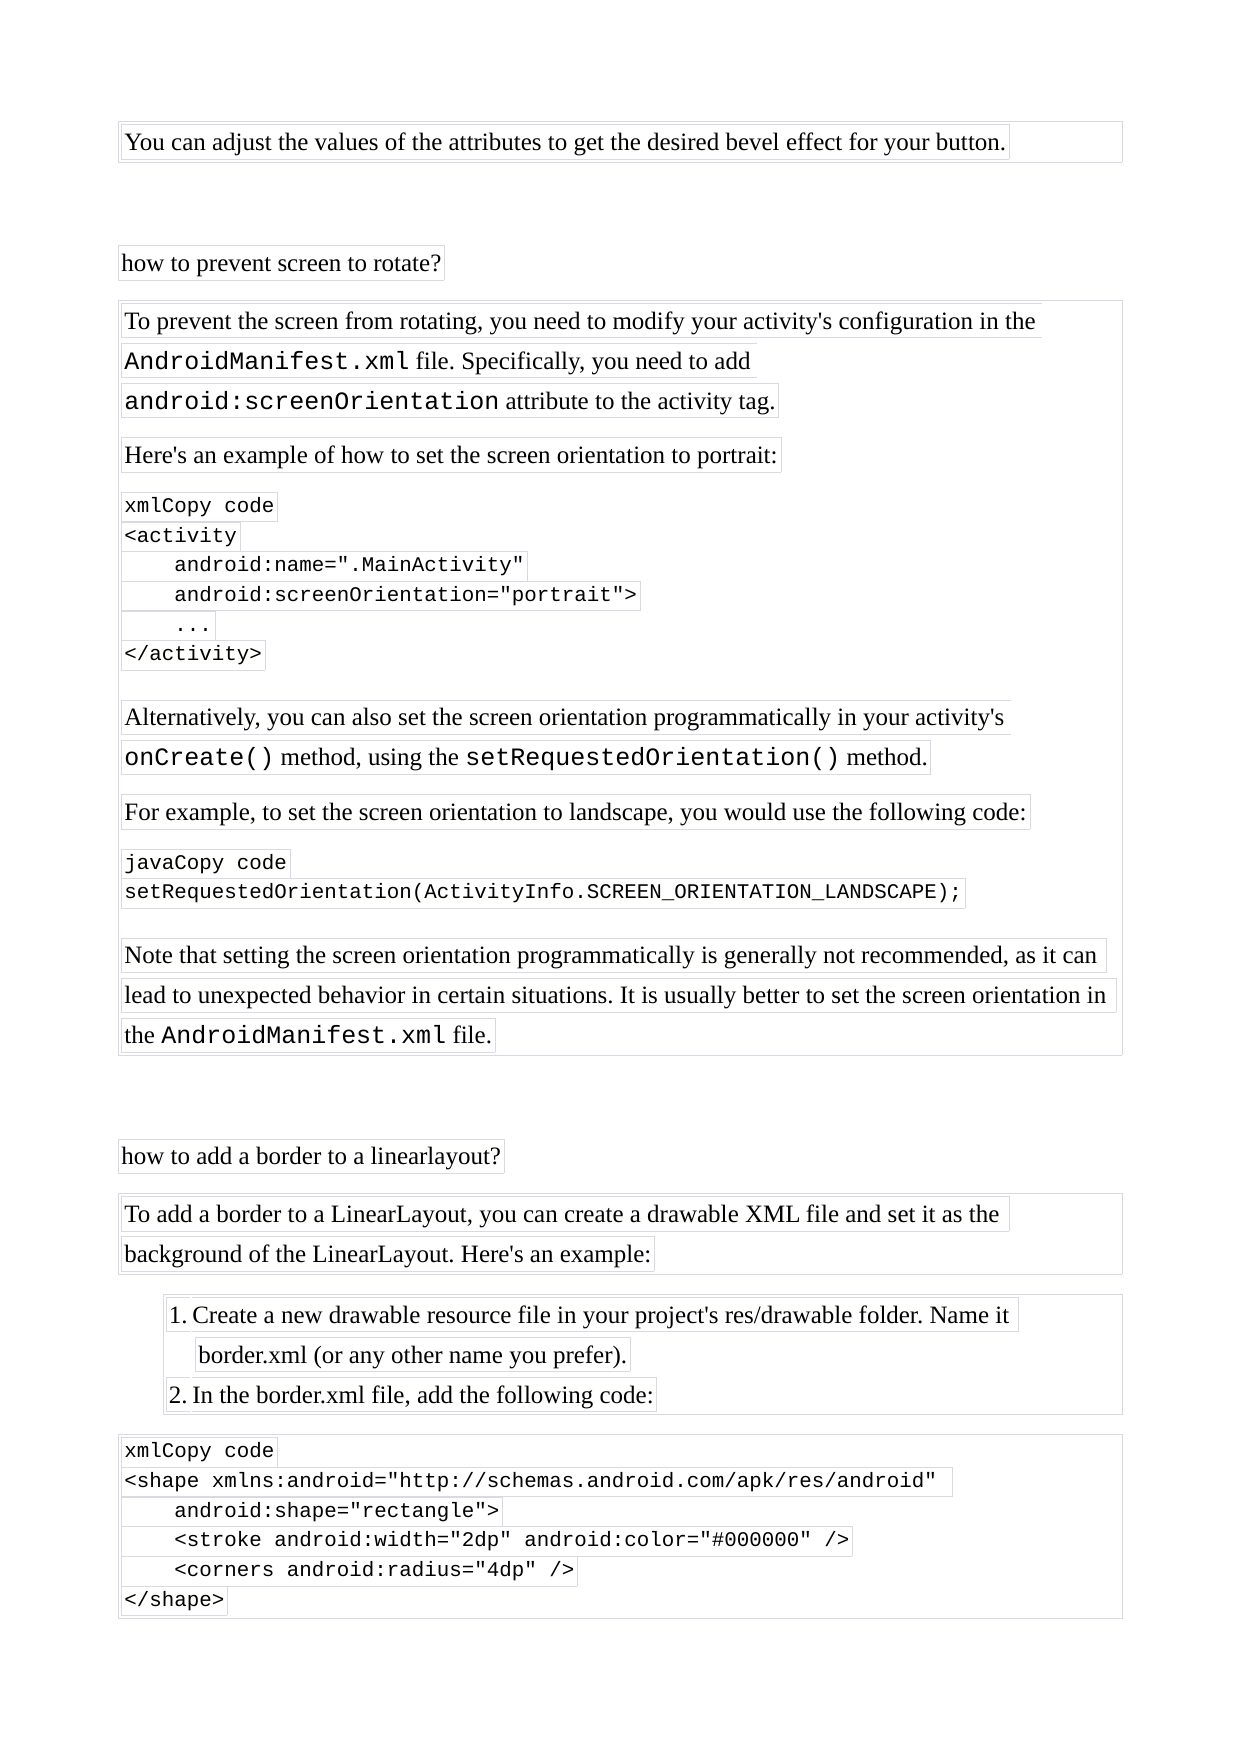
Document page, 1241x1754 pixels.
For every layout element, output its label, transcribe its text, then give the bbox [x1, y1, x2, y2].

text Alternatively, you can also set the screen orientation programmatically in your activity's onCreate() method, using the setRequestedOrientation() method. [119, 696, 1122, 774]
text setRequestedOrientation(ActivityInfo.SCREEN_ORIENTATION_LANDSCAPE); [291, 875, 1122, 908]
list In the border.xml file, add the following code: [164, 1374, 1122, 1414]
text ... [122, 612, 215, 637]
text android:shape="rectangle"> [122, 1498, 502, 1523]
text android:screenOrientation="portrait"> [122, 582, 640, 608]
text xmlCopy code [119, 489, 1122, 518]
text To add a border to a LinearLayout, you can create a drawable XML file and set it as the background of the LinearLayout. Here's an example: [119, 1194, 1122, 1274]
text For example, to set the screen orientation to landscape, you would use the following code: [119, 791, 1122, 829]
text <shape xmlns:android="http://schemas.android.com/apk/res/android" [122, 1468, 952, 1494]
text [505, 1138, 1122, 1173]
text Note that setting the screen orientation programmatically is generally not recommended, as it can lead to unexpected behavior in certain situations. It is usually better to set the screen orientation in the AndroidManifest.xml file. [119, 934, 1122, 1055]
text android:name=".MainActivity" [122, 552, 527, 578]
text how to prevent screen to rotate? [119, 246, 444, 280]
text [216, 608, 1122, 637]
text android:name=".MainActivity" [241, 548, 1122, 578]
text <stroke android:width="2dp" android:color="#000000" /> [503, 1523, 1122, 1553]
list Create a new drawable resource file in your project's res/drawable folder. Name it border.xml (or any other name you prefer). [164, 1295, 1122, 1371]
text how to add a border to a linearlayout? [119, 1140, 504, 1173]
text </activity> [122, 641, 265, 670]
text setRequestedOrientation(ActivityInfo.SCREEN_ORIENTATION_LANDSCAPE); [122, 879, 965, 908]
text javaCopy code [119, 846, 1122, 875]
text [578, 1553, 1122, 1583]
text <stroke android:width="2dp" android:color="#000000" /> [122, 1527, 852, 1553]
text </activity> [216, 637, 1122, 670]
text [241, 518, 1122, 548]
text <corners android:radius="4dp" /> [122, 1557, 577, 1583]
text [503, 1494, 1122, 1523]
text You can adjust the values of the attributes to get the desired bevel effect for your button. [119, 122, 1122, 162]
text <activity [122, 523, 240, 548]
text android:screenOrientation="portrait"> [528, 578, 1122, 608]
text To prevent the screen from rotating, you need to modify your activity's configuration in the AndroidManifest.xml file. Specifically, you need to add android:screenOrientation attribute to the activity tag. [119, 301, 1122, 417]
text <shape xmlns:android="http://schemas.android.com/apk/res/android" [278, 1464, 1122, 1494]
text </shape> [119, 1583, 1122, 1618]
text xmlCopy code [119, 1435, 1122, 1464]
text Here's an example of how to set the screen orientation to portrait: [119, 434, 1122, 472]
text [445, 245, 1122, 280]
